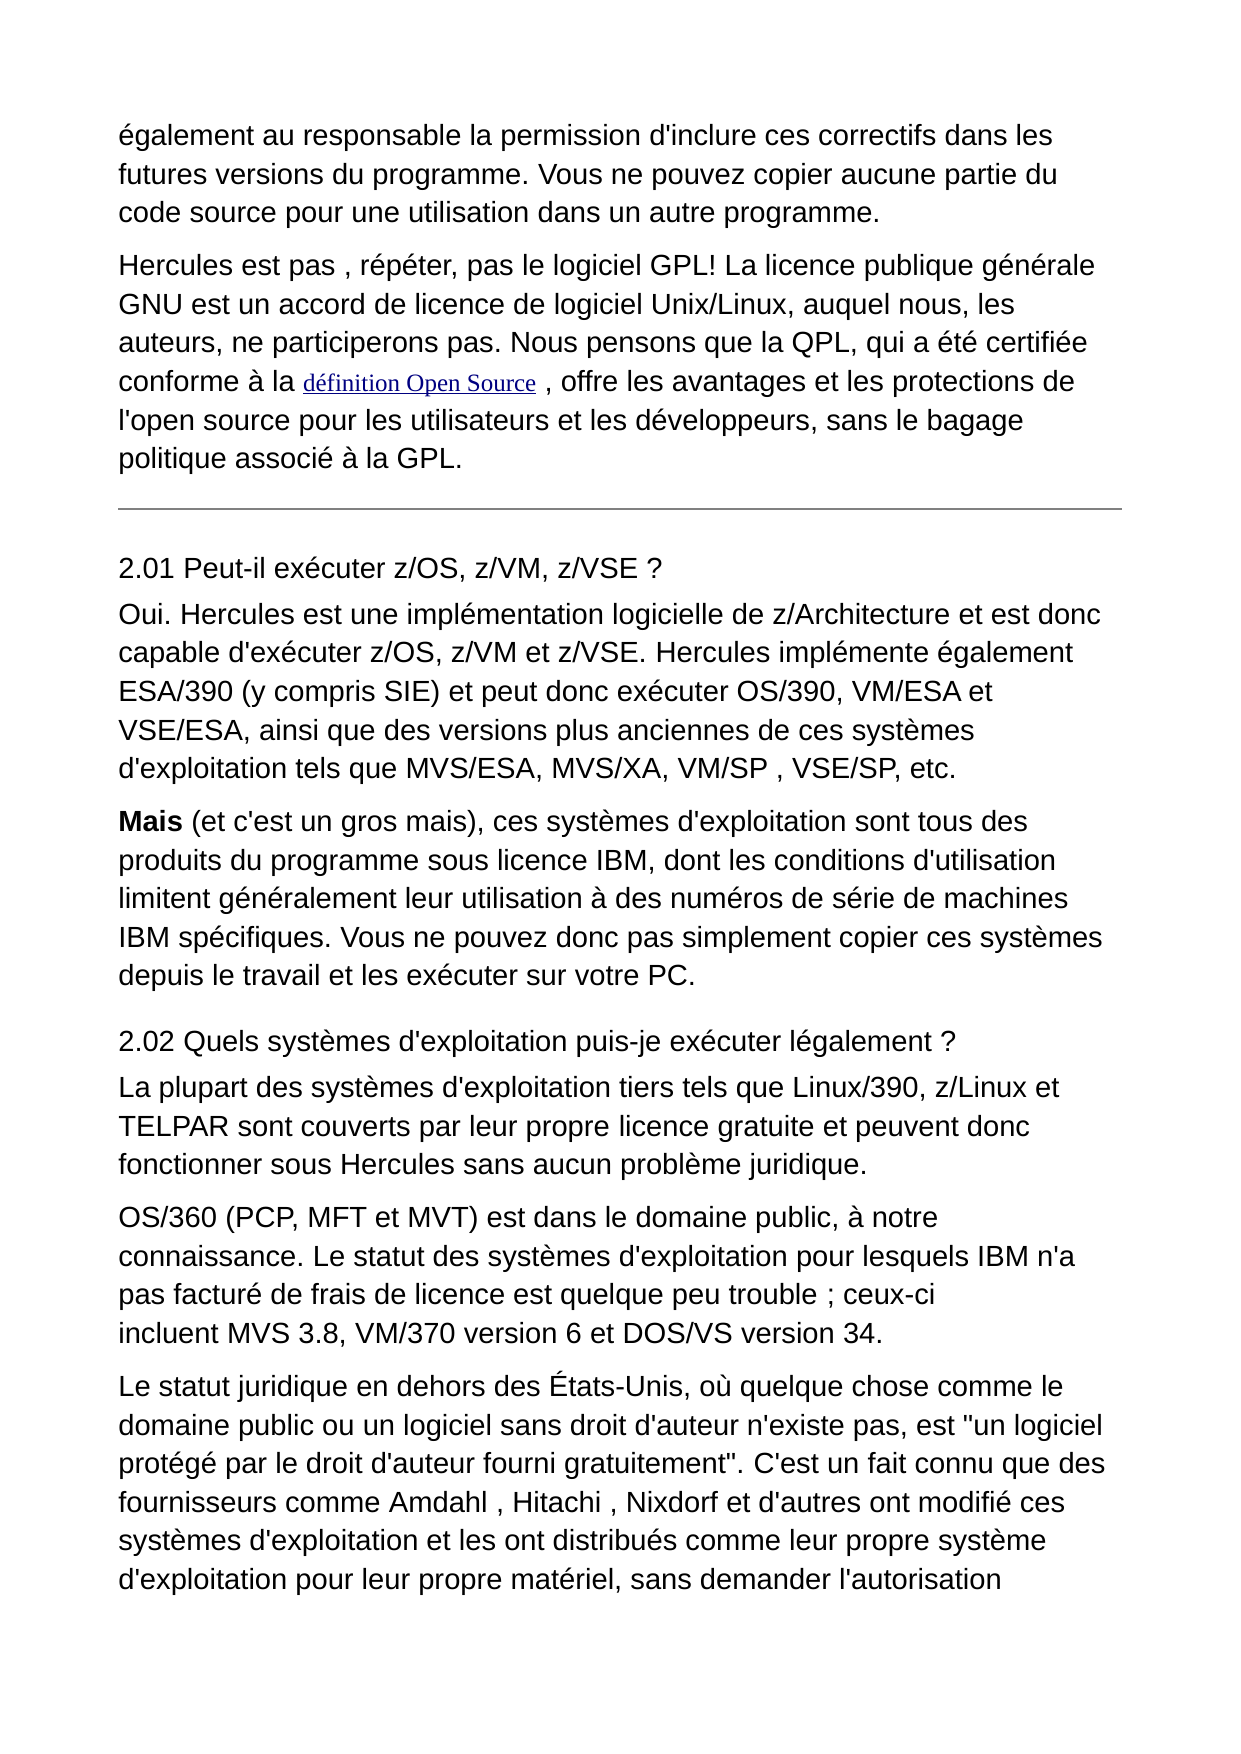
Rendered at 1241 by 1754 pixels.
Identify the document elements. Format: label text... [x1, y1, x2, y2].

text OS/360 (PCP, MFT et MVT) est dans le domaine public, à notre connaissance. Le statut des systèmes d'exploitation pour lesquels IBM n'a pas facturé de frais de licence est quelque peu trouble ; ceux-ci incluent MVS 3.8, VM/370 version 6 et DOS/VS version 34. [118, 1200, 1122, 1349]
text Mais (et c'est un gros mais), ces systèmes d'exploitation sont tous des produits du programme sous licence IBM, dont les conditions d'utilisation limitent généralement leur utilisation à des numéros de série de machines IBM spécifiques. Vous ne pouvez donc pas simplement copier ces systèmes depuis le travail et les exécuter sur votre PC. [118, 804, 1122, 992]
subtitle 2.02 Quels systèmes d'exploitation puis-je exécuter légalement ? [118, 1024, 1122, 1058]
text La plupart des systèmes d'exploitation tiers tels que Linux/390, z/Linux et TELPAR sont couverts par leur propre licence gratuite et peuvent donc fonctionner sous Hercules sans aucun problème juridique. [118, 1070, 1122, 1181]
text Oui. Hercules est une implémentation logicielle de z/Architecture et est donc capable d'exécuter z/OS, z/VM et z/VSE. Hercules implémente également ESA/390 (y compris SIE) et peut donc exécuter OS/390, VM/ESA et VSE/ESA, ainsi que des versions plus anciennes de ces systèmes d'exploitation tels que MVS/ESA, MVS/XA, VM/SP , VSE/SP, etc. [118, 597, 1122, 785]
text également au responsable la permission d'inclure ces correctifs dans les futures versions du programme. Vous ne pouvez copier aucune partie du code source pour une utilisation dans un autre programme. [118, 118, 1122, 229]
subtitle 2.01 Peut-il exécuter z/OS, z/VM, z/VSE ? [118, 551, 1122, 584]
text Hercules est pas , répéter, pas le logiciel GPL! La licence publique générale GNU est un accord de licence de logiciel Unix/Linux, auquel nous, les auteurs, ne participerons pas. Nous pensons que la QPL, qui a été certifiée conforme à la définition Open Source , offre les avantages et les protections de l'open source pour les utilisateurs et les développeurs, sans le bagage politique associé à la GPL. [118, 248, 1122, 474]
text Le statut juridique en dehors des États-Unis, où quelque chose comme le domaine public ou un logiciel sans droit d'auteur n'existe pas, est "un logiciel protégé par le droit d'auteur fourni gratuitement". C'est un fait connu que des fournisseurs comme Amdahl , Hitachi , Nixdorf et d'autres ont modifié ces systèmes d'exploitation et les ont distribués comme leur propre système d'exploitation pour leur propre matériel, sans demander l'autorisation [118, 1369, 1122, 1595]
